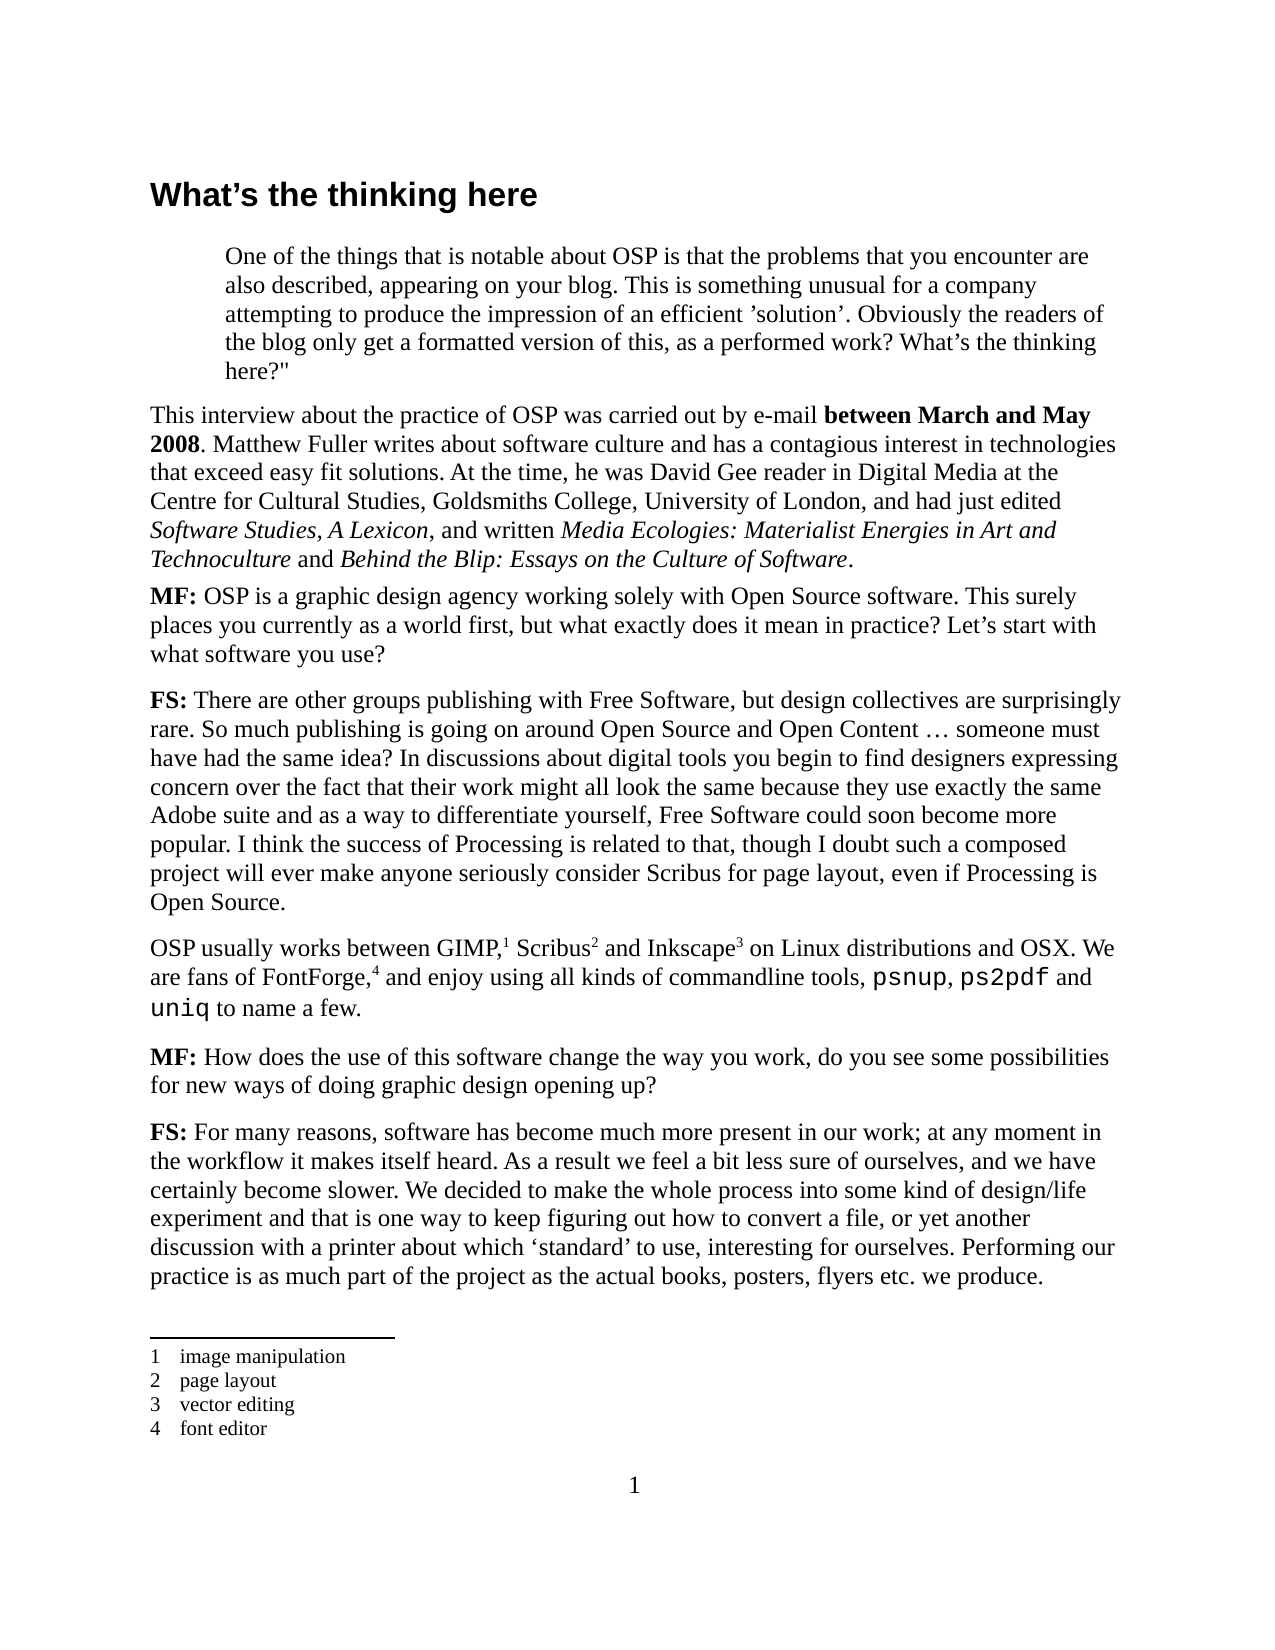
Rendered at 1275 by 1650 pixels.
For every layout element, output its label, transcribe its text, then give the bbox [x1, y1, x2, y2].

text FS: For many reasons, software has become much more present in our work; at any moment in the workflow it makes itself heard. As a result we feel a bit less sure of ourselves, and we have certainly become slower. We decided to make the whole process into some kind of design/life experiment and that is one way to keep figuring out how to convert a file, or yet another discussion with a printer about which ‘standard’ to use, interesting for ourselves. Performing our practice is as much part of the project as the actual books, posters, flyers etc. we produce. [150, 1117, 1125, 1290]
text font editor [150, 1416, 1125, 1440]
text MF: OSP is a graphic design agency working solely with Open Source software. This surely places you currently as a world first, but what exactly does it mean in practice? Let’s start with what software you use? [150, 581, 1125, 668]
text This interview about the practice of OSP was carried out by e-mail between March and May 2008. Matthew Fuller writes about software culture and has a contagious interest in technologies that exceed easy fit solutions. At the time, he was David Gee reader in Digital Media at the Centre for Cultural Studies, Goldsmiths College, University of London, and had just edited Software Studies, A Lexicon, and written Media Ecologies: Materialist Energies in Art and Technoculture and Behind the Blip: Essays on the Culture of Software. [150, 400, 1125, 572]
text OSP usually works between GIMP, Scribus and Inkscape on Linux distributions and OSX. We are fans of FontForge, and enjoy using all kinds of commandline tools, psnup, ps2pdf and uniq to name a few. [150, 933, 1125, 1024]
text One of the things that is notable about OSP is that the problems that you encounter are also described, appearing on your blog. This is something unusual for a company attempting to produce the impression of an efficient ’solution’. Obviously the readers of the blog only get a formatted version of this, as a performed work? What’s the thinking here?" [225, 241, 1125, 385]
text page layout [150, 1368, 1125, 1392]
text MF: How does the use of this software change the way you work, do you see some possibilities for new ways of doing graphic design opening up? [150, 1042, 1125, 1099]
subtitle What’s the thinking here [150, 175, 1125, 214]
text FS: There are other groups publishing with Free Software, but design collectives are surprisingly rare. So much publishing is going on around Open Source and Open Content … someone must have had the same idea? In discussions about digital tools you begin to find designers expressing concern over the fact that their work might all look the same because they use exactly the same Adobe suite and as a way to differentiate yourself, Free Software could soon become more popular. I think the success of Processing is related to that, though I doubt such a composed project will ever make anyone seriously consider Scribus for page layout, even if Processing is Open Source. [150, 686, 1125, 916]
text vector editing [150, 1392, 1125, 1416]
text image manipulation [150, 1344, 1125, 1368]
